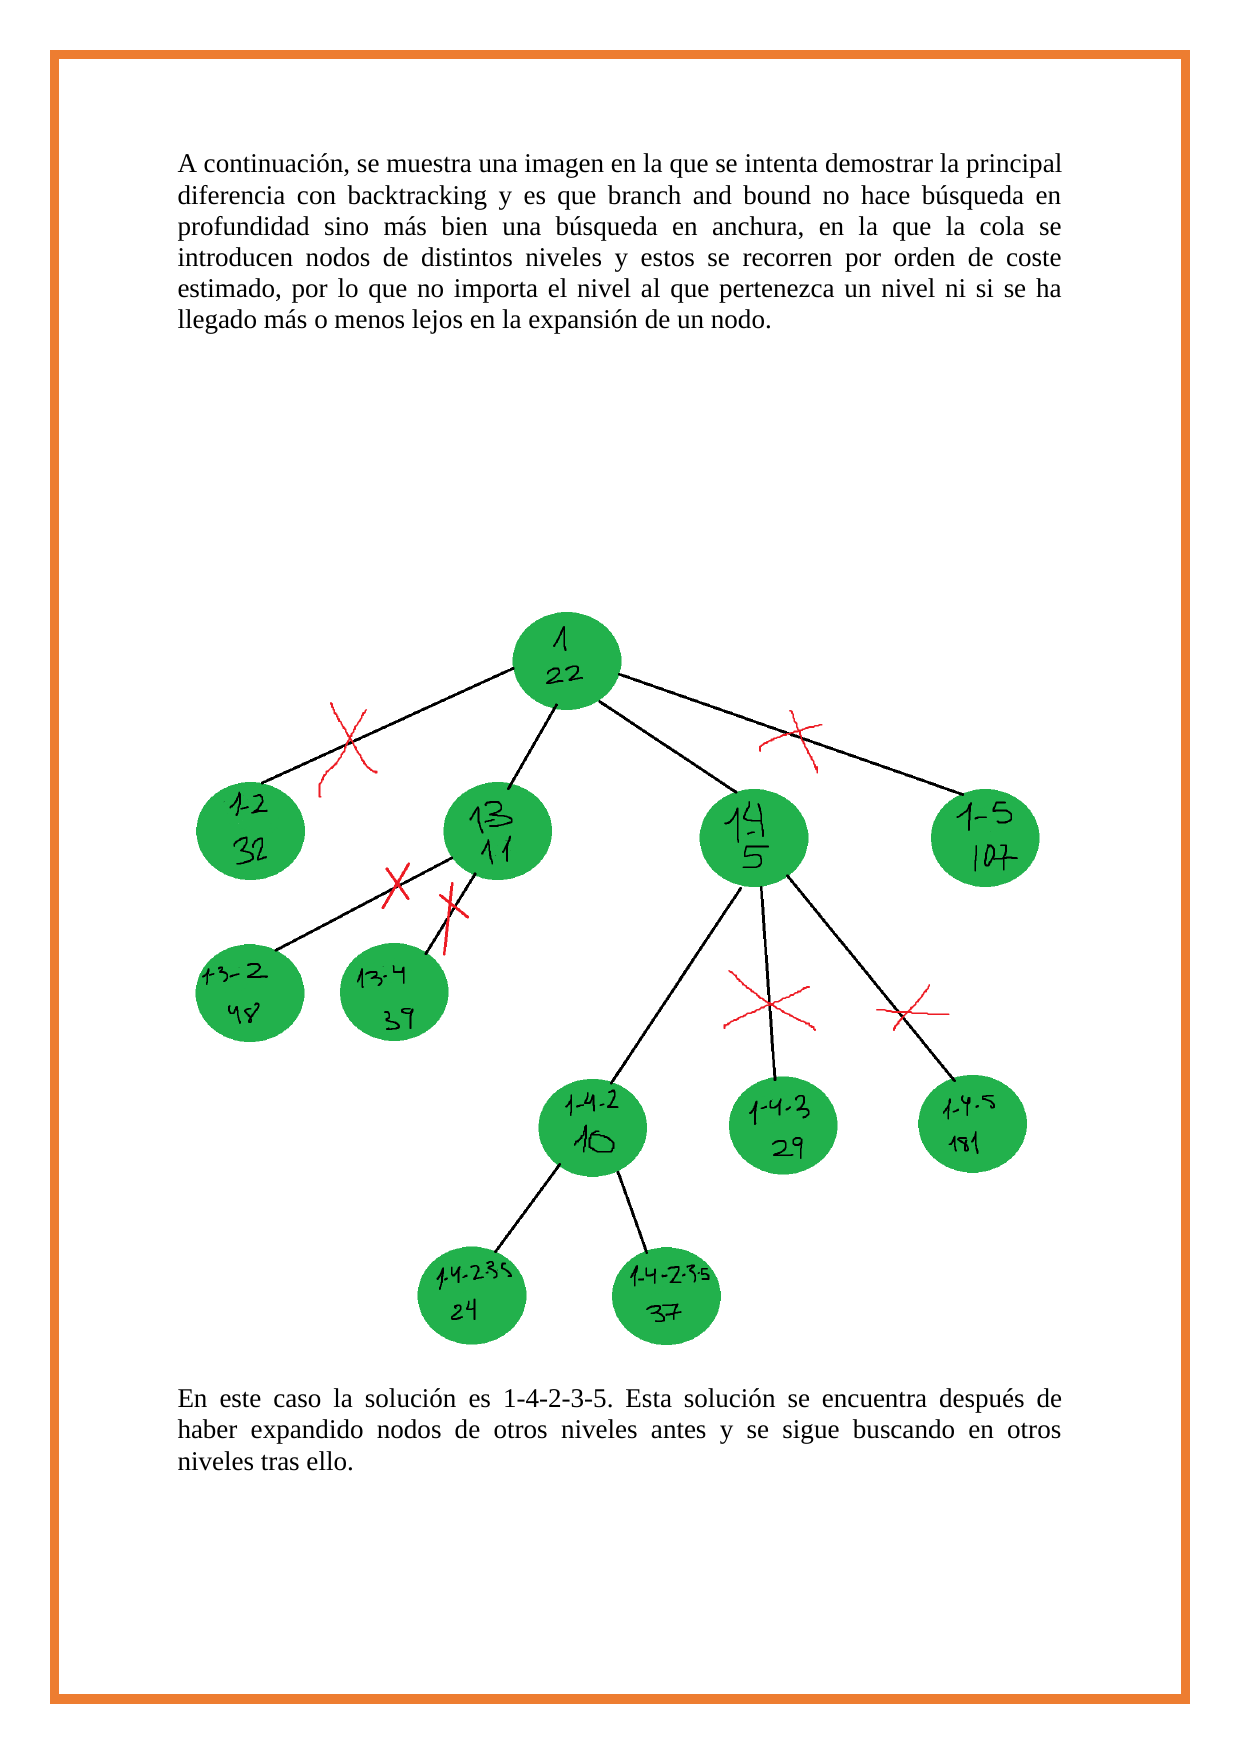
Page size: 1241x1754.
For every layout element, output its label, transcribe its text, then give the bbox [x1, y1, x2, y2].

text A continuación, se muestra una imagen en la que se intenta demostrar la principal diferencia con backtracking y es que branch and bound no hace búsqueda en profundidad sino más bien una búsqueda en anchura, en la que la cola se introducen nodos de distintos niveles y estos se recorren por orden de coste estimado, por lo que no importa el nivel al que pertenezca un nivel ni si se ha llegado más o menos lejos en la expansión de un nodo. [177, 148, 1063, 334]
text En este caso la solución es 1-4-2-3-5. Esta solución se encuentra después de haber expandido nodos de otros niveles antes y se sigue buscando en otros niveles tras ello. [177, 1382, 1063, 1476]
